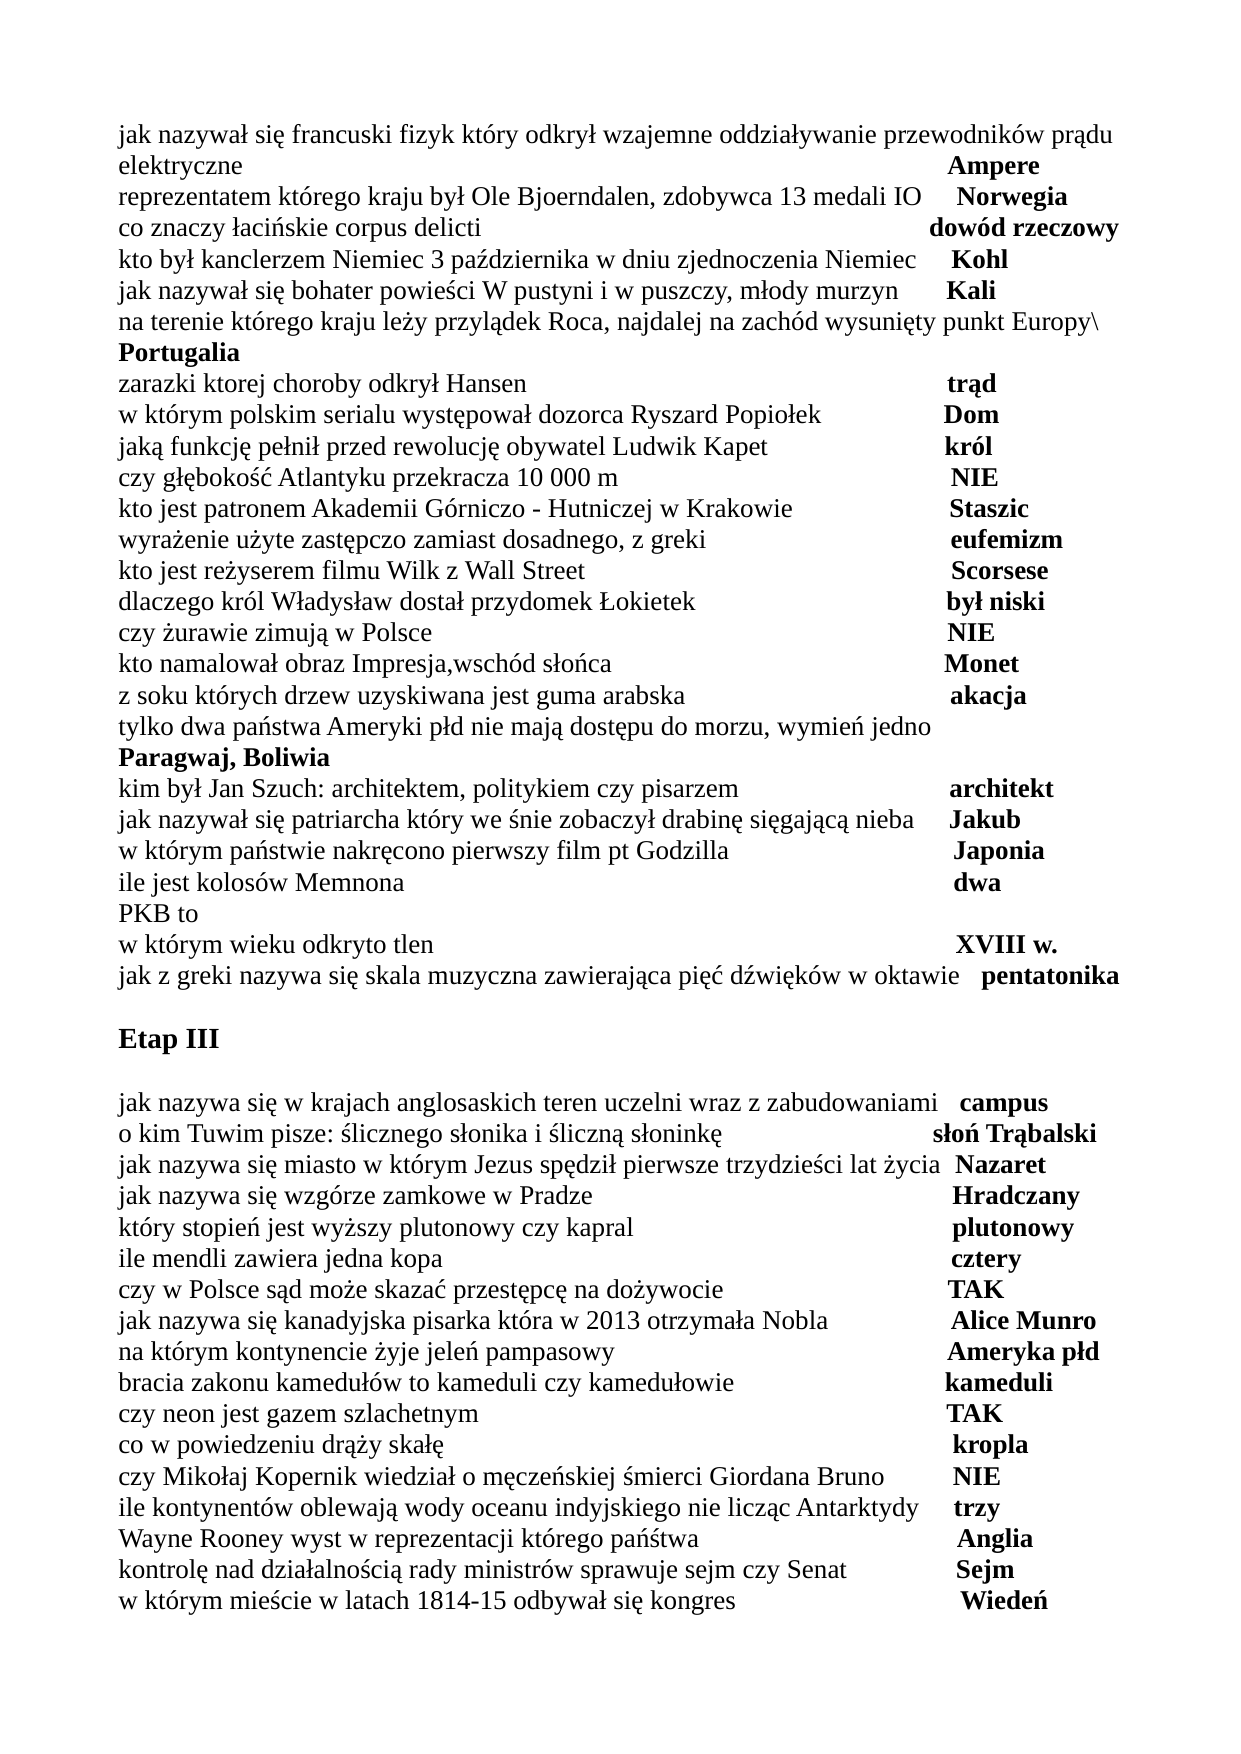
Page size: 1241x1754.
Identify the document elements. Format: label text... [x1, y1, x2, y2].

text dlaczego król Władysław dostał przydomek Łokietek był niski [118, 585, 1122, 616]
text kto jest patronem Akademii Górniczo - Hutniczej w Krakowie Staszic [118, 492, 1122, 523]
text jak nazywał się bohater powieści W pustyni i w puszczy, młody murzyn Kali [118, 274, 1122, 305]
text Portugalia [118, 336, 1122, 367]
text jak nazywa się w krajach anglosaskich teren uczelni wraz z zabudowaniami campus [118, 1086, 1122, 1117]
text ile jest kolosów Memnona dwa [118, 866, 1122, 897]
text na terenie którego kraju leży przylądek Roca, najdalej na zachód wysunięty punkt Europy\ [118, 305, 1122, 336]
text kontrolę nad działalnością rady ministrów sprawuje sejm czy Senat Sejm [118, 1553, 1122, 1584]
text jak nazywał się francuski fizyk który odkrył wzajemne oddziaływanie przewodników prądu elektryczne Ampere [118, 118, 1122, 180]
text wyrażenie użyte zastępczo zamiast dosadnego, z greki eufemizm [118, 523, 1122, 554]
text w którym państwie nakręcono pierwszy film pt Godzilla Japonia [118, 834, 1122, 866]
text kim był Jan Szuch: architektem, politykiem czy pisarzem architekt [118, 772, 1122, 803]
text ile mendli zawiera jedna kopa cztery [118, 1242, 1122, 1273]
text z soku których drzew uzyskiwana jest guma arabska akacja [118, 679, 1122, 710]
text zarazki ktorej choroby odkrył Hansen trąd [118, 367, 1122, 398]
text ile kontynentów oblewają wody oceanu indyjskiego nie licząc Antarktydy trzy [118, 1491, 1122, 1522]
text co znaczy łacińskie corpus delicti dowód rzeczowy [118, 212, 1122, 243]
text jak nazywał się patriarcha który we śnie zobaczył drabinę sięgającą nieba Jakub [118, 803, 1122, 834]
text Wayne Rooney wyst w reprezentacji którego pańśtwa Anglia [118, 1522, 1122, 1553]
text co w powiedzeniu drąży skałę kropla [118, 1429, 1122, 1460]
text jaką funkcję pełnił przed rewolucję obywatel Ludwik Kapet król [118, 429, 1122, 461]
text jak z greki nazywa się skala muzyczna zawierająca pięć dźwięków w oktawie pentatonika [118, 959, 1122, 990]
text w którym mieście w latach 1814-15 odbywał się kongres Wiedeń [118, 1584, 1122, 1616]
text jak nazywa się wzgórze zamkowe w Pradze Hradczany [118, 1179, 1122, 1211]
text czy w Polsce sąd może skazać przestępcę na dożywocie TAK [118, 1273, 1122, 1304]
text Etap III [118, 1021, 1122, 1055]
text kto jest reżyserem filmu Wilk z Wall Street Scorsese [118, 554, 1122, 585]
text który stopień jest wyższy plutonowy czy kapral plutonowy [118, 1211, 1122, 1242]
text czy neon jest gazem szlachetnym TAK [118, 1397, 1122, 1429]
text na którym kontynencie żyje jeleń pampasowy Ameryka płd [118, 1335, 1122, 1366]
text PKB to [118, 897, 1122, 928]
text czy głębokość Atlantyku przekracza 10 000 m NIE [118, 461, 1122, 492]
text o kim Tuwim pisze: ślicznego słonika i śliczną słoninkę słoń Trąbalski [118, 1117, 1122, 1148]
text w którym wieku odkryto tlen XVIII w. [118, 928, 1122, 959]
text kto namalował obraz Impresja,wschód słońca Monet [118, 648, 1122, 679]
text czy żurawie zimują w Polsce NIE [118, 616, 1122, 648]
text kto był kanclerzem Niemiec 3 października w dniu zjednoczenia Niemiec Kohl [118, 243, 1122, 274]
text tylko dwa państwa Ameryki płd nie mają dostępu do morzu, wymień jedno [118, 710, 1122, 741]
text czy Mikołaj Kopernik wiedział o męczeńskiej śmierci Giordana Bruno NIE [118, 1460, 1122, 1491]
text bracia zakonu kamedułów to kameduli czy kamedułowie kameduli [118, 1366, 1122, 1397]
text Paragwaj, Boliwia [118, 741, 1122, 772]
text reprezentatem którego kraju był Ole Bjoerndalen, zdobywca 13 medali IO Norwegia [118, 180, 1122, 212]
text w którym polskim serialu występował dozorca Ryszard Popiołek Dom [118, 398, 1122, 429]
text jak nazywa się kanadyjska pisarka która w 2013 otrzymała Nobla Alice Munro [118, 1304, 1122, 1335]
text jak nazywa się miasto w którym Jezus spędził pierwsze trzydzieści lat życia Nazaret [118, 1148, 1122, 1179]
